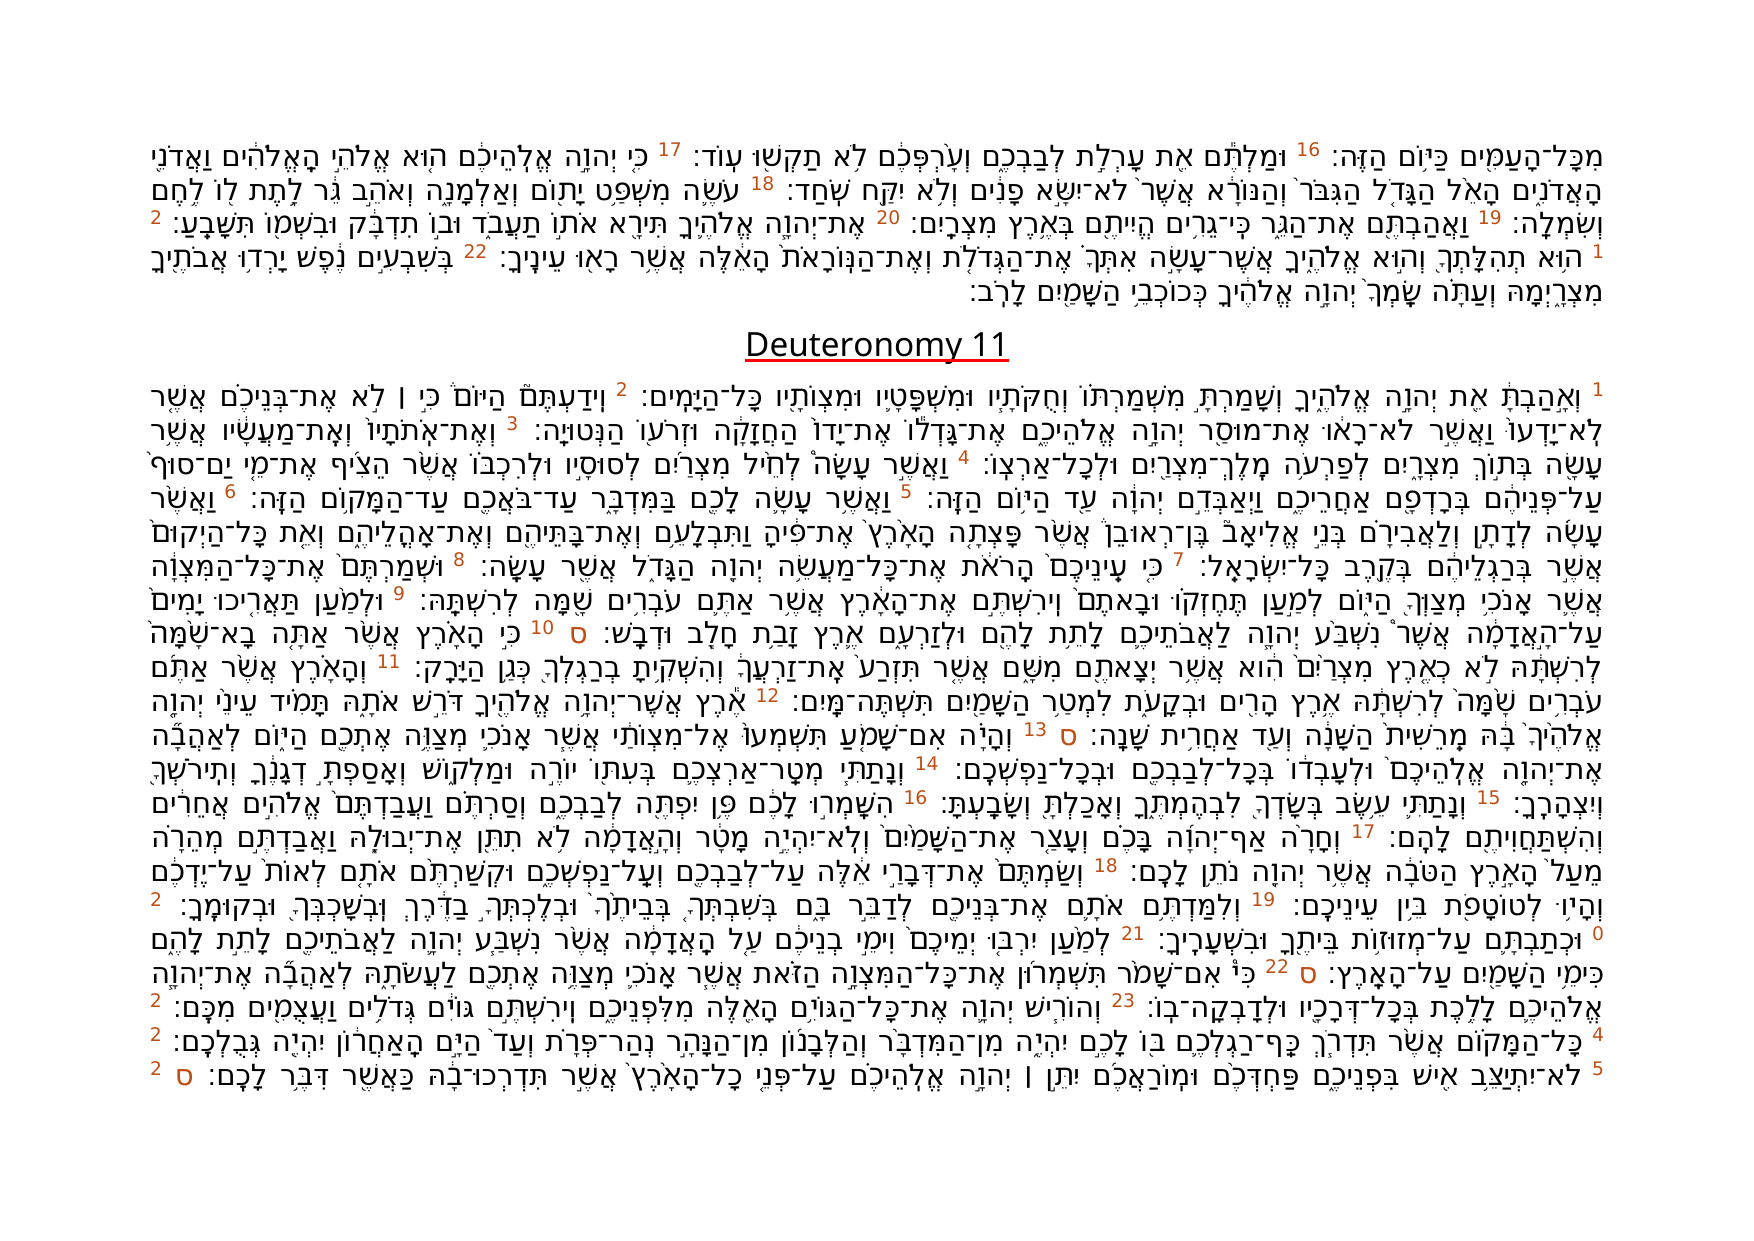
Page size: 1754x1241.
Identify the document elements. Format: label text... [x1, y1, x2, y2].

text 12 וְעַתָּה֙ יִשְׂרָאֵ֔ל מָ֚ה יְהוָ֣ה אֱלֹהֶ֔יךָ שֹׁאֵ֖ל מֵעִמָּ֑ךְ כִּ֣י אִם־לְ֠יִרְאָה אֶת־יְהוָ֨ה אֱלֹהֶ֜יךָ לָלֶ֤כֶת בְּכָל־דְּרָכָיו֙ וּלְאַהֲבָ֣ה אֹת֔וֹ וְלַֽעֲבֹד֙ אֶת־יְהוָ֣ה אֱלֹהֶ֔יךָ בְּכָל־לְבָבְךָ֖ וּבְכָל־נַפְשֶֽׁךָ׃ ‬‬‬13 לִשְׁמֹ֞ר אֶת־מִצְוֺ֤ת יְהוָה֙ וְאֶת־חֻקֹּתָ֔יו אֲשֶׁ֛ר אָנֹכִ֥י מְצַוְּךָ֖ הַיּ֑וֹם לְט֖וֹב לָֽךְ׃ ‬‬‬14 הֵ֚ן לַיהוָ֣ה אֱלֹהֶ֔יךָ הַשָּׁמַ֖יִם וּשְׁמֵ֣י הַשָּׁמָ֑יִם הָאָ֖רֶץ וְכָל־אֲשֶׁר־בָּֽהּ׃ ‬‬‬15 רַ֧ק בַּאֲבֹתֶ֛יךָ חָשַׁ֥ק יְהוָ֖ה לְאַהֲבָ֣ה אוֹתָ֑ם וַיִּבְחַ֞ר בְּזַרְעָ֣ם אַחֲרֵיהֶ֗ם בָּכֶ֛ם מִכָּל־הָעַמִּ֖ים כַּיּ֥וֹם הַזֶּה׃ ‬‬‬16 וּמַלְתֶּ֕ם אֵ֖ת עָרְלַ֣ת לְבַבְכֶ֑ם וְעָ֨רְפְּכֶ֔ם לֹ֥א תַקְשׁ֖וּ עֽוֹד׃ ‬‬‬17 כִּ֚י יְהוָ֣ה אֱלֹֽהֵיכֶ֔ם ה֚וּא אֱלֹהֵ֣י הָֽאֱלֹהִ֔ים וַאֲדֹנֵ֖י הָאֲדֹנִ֑ים הָאֵ֨ל הַגָּדֹ֤ל הַגִּבֹּר֙ וְהַנּוֹרָ֔א אֲשֶׁר֙ לֹא־יִשָּׂ֣א פָנִ֔ים וְלֹ֥א יִקַּ֖ח שֹֽׁחַד׃ ‬‬‬18 עֹשֶׂ֛ה מִשְׁפַּ֥ט יָת֖וֹם וְאַלְמָנָ֑ה וְאֹהֵ֣ב גֵּ֔ר לָ֥תֶת ל֖וֹ לֶ֥חֶם וְשִׂמְלָֽה׃ ‬‬‬19 וַאֲהַבְתֶּ֖ם אֶת־הַגֵּ֑ר כִּֽי־גֵרִ֥ים הֱיִיתֶ֖ם בְּאֶ֥רֶץ מִצְרָֽיִם׃ ‬‬‬20 אֶת־יְהוָ֧ה אֱלֹהֶ֛יךָ תִּירָ֖א אֹת֣וֹ תַעֲבֹ֑ד וּב֣וֹ תִדְבָּ֔ק וּבִשְׁמ֖וֹ תִּשָּׁבֵֽעַ׃ ‬‬‬21 ה֥וּא תְהִלָּתְךָ֖ וְה֣וּא אֱלֹהֶ֑יךָ אֲשֶׁר־עָשָׂ֣ה אִתְּךָ֗ אֶת־הַגְּדֹלֹ֤ת וְאֶת־הַנּֽוֹרָאֹת֙ הָאֵ֔לֶּה אֲשֶׁ֥ר רָא֖וּ עֵינֶֽיךָ׃ ‬‬‬22 בְּשִׁבְעִ֣ים נֶ֔פֶשׁ יָרְד֥וּ אֲבֹתֶ֖יךָ מִצְרָ֑יְמָהּ וְעַתָּ֗ה שָֽׂמְךָ֙ יְהוָ֣ה אֱלֹהֶ֔יךָ כְּכוֹכְבֵ֥י הַשָּׁמַ֖יִם לָרֹֽב׃ ‬‬‬‬‬‬‬‬‬‬‬‬‬‬ [150, 139, 1604, 309]
text 1 וְאָ֣הַבְתָּ֔ אֵ֖ת יְהוָ֣ה אֱלֹהֶ֑יךָ וְשָׁמַרְתָּ֣ מִשְׁמַרְתּ֗וֹ וְחֻקֹּתָ֧יו וּמִשְׁפָּטָ֛יו וּמִצְוֺתָ֖יו כָּל־הַיָּמִֽים׃ 2 וִֽידַעְתֶּם֮ הַיּוֹם֒ כִּ֣י ׀ לֹ֣א אֶת־בְּנֵיכֶ֗ם אֲשֶׁ֤ר לֹֽא־יָדְעוּ֙ וַאֲשֶׁ֣ר לֹא־רָא֔וּ אֶת־מוּסַ֖ר יְהוָ֣ה אֱלֹהֵיכֶ֑ם אֶת־גָּדְל֕וֹ אֶת־יָדוֹ֙ הַחֲזָקָ֔ה וּזְרֹע֖וֹ הַנְּטוּיָֽה׃ ‬‬‬3 וְאֶת־אֹֽתֹתָיו֙ וְאֶֽת־מַעֲשָׂ֔יו אֲשֶׁ֥ר עָשָׂ֖ה בְּת֣וֹךְ מִצְרָ֑יִם לְפַרְעֹ֥ה מֶֽלֶךְ־מִצְרַ֖יִם וּלְכָל־אַרְצֽוֹ׃ ‬‬‬4 וַאֲשֶׁ֣ר עָשָׂה֩ לְחֵ֨יל מִצְרַ֜יִם לְסוּסָ֣יו וּלְרִכְבּ֗וֹ אֲשֶׁ֨ר הֵצִ֜יף אֶת־מֵ֤י יַם־סוּף֙ עַל־פְּנֵיהֶ֔ם בְּרָדְפָ֖ם אַחֲרֵיכֶ֑ם וַיְאַבְּדֵ֣ם יְהוָ֔ה עַ֖ד הַיּ֥וֹם הַזֶּֽה׃ ‬‬‬5 וַאֲשֶׁ֥ר עָשָׂ֛ה לָכֶ֖ם בַּמִּדְבָּ֑ר עַד־בֹּאֲכֶ֖ם עַד־הַמָּק֥וֹם הַזֶּֽה׃ ‬‬‬6 וַאֲשֶׁ֨ר עָשָׂ֜ה לְדָתָ֣ן וְלַאֲבִירָ֗ם בְּנֵ֣י אֱלִיאָב֮ בֶּן־רְאוּבֵן֒ אֲשֶׁ֨ר פָּצְתָ֤ה הָאָ֙רֶץ֙ אֶת־פִּ֔יהָ וַתִּבְלָעֵ֥ם וְאֶת־בָּתֵּיהֶ֖ם וְאֶת־אָהֳלֵיהֶ֑ם וְאֵ֤ת כָּל־הַיְקוּם֙ אֲשֶׁ֣ר בְּרַגְלֵיהֶ֔ם בְּקֶ֖רֶב כָּל־יִשְׂרָאֵֽל׃ ‬‬‬7 כִּ֤י עֵֽינֵיכֶם֙ הָֽרֹאֹ֔ת אֶת־כָּל־מַעֲשֵׂ֥ה יְהוָ֖ה הַגָּדֹ֑ל אֲשֶׁ֖ר עָשָֽׂה׃ ‬‬‬8 וּשְׁמַרְתֶּם֙ אֶת־כָּל־הַמִּצְוָ֔ה אֲשֶׁ֛ר אָנֹכִ֥י מְצַוְּךָ֖ הַיּ֑וֹם לְמַ֣עַן תֶּחֶזְק֗וּ וּבָאתֶם֙ וִֽירִשְׁתֶּ֣ם אֶת־הָאָ֔רֶץ אֲשֶׁ֥ר אַתֶּ֛ם עֹבְרִ֥ים שָׁ֖מָּה לְרִשְׁתָּֽהּ׃ ‬‬‬9 וּלְמַ֨עַן תַּאֲרִ֤יכוּ יָמִים֙ עַל־הָ֣אֲדָמָ֔ה אֲשֶׁר֩ נִשְׁבַּ֨ע יְהוָ֧ה לַאֲבֹתֵיכֶ֛ם לָתֵ֥ת לָהֶ֖ם וּלְזַרְעָ֑ם אֶ֛רֶץ זָבַ֥ת חָלָ֖ב וּדְבָֽשׁ׃ ס ‬‬‬10 כִּ֣י הָאָ֗רֶץ אֲשֶׁ֨ר אַתָּ֤ה בָא־שָׁ֙מָּה֙ לְרִשְׁתָּ֔הּ לֹ֣א כְאֶ֤רֶץ מִצְרַ֙יִם֙ הִ֔וא אֲשֶׁ֥ר יְצָאתֶ֖ם מִשָּׁ֑ם אֲשֶׁ֤ר תִּזְרַע֙ אֶֽת־זַרְעֲךָ֔ וְהִשְׁקִ֥יתָ בְרַגְלְךָ֖ כְּגַ֥ן הַיָּרָֽק׃ ‬‬‬11 וְהָאָ֗רֶץ אֲשֶׁ֨ר אַתֶּ֜ם עֹבְרִ֥ים שָׁ֙מָּה֙ לְרִשְׁתָּ֔הּ אֶ֥רֶץ הָרִ֖ים וּבְקָעֹ֑ת לִמְטַ֥ר הַשָּׁמַ֖יִם תִּשְׁתֶּה־מָּֽיִם׃ ‬‬‬12 אֶ֕רֶץ אֲשֶׁר־יְהוָ֥ה אֱלֹהֶ֖יךָ דֹּרֵ֣שׁ אֹתָ֑הּ תָּמִ֗יד עֵינֵ֨י יְהוָ֤ה אֱלֹהֶ֙יךָ֙ בָּ֔הּ מֵֽרֵשִׁית֙ הַשָּׁנָ֔ה וְעַ֖ד אַחֲרִ֥ית שָׁנָֽה׃ ס ‬‬‬13 וְהָיָ֗ה אִם־שָׁמֹ֤עַ תִּשְׁמְעוּ֙ אֶל־מִצְוֺתַ֔י אֲשֶׁ֧ר אָנֹכִ֛י מְצַוֶּ֥ה אֶתְכֶ֖ם הַיּ֑וֹם לְאַהֲבָ֞ה אֶת־יְהוָ֤ה אֱלֹֽהֵיכֶם֙ וּלְעָבְד֔וֹ בְּכָל־לְבַבְכֶ֖ם וּבְכָל־נַפְשְׁכֶֽם׃ ‬‬‬14 וְנָתַתִּ֧י מְטַֽר־אַרְצְכֶ֛ם בְּעִתּ֖וֹ יוֹרֶ֣ה וּמַלְק֑וֹשׁ וְאָסַפְתָּ֣ דְגָנֶ֔ךָ וְתִֽירֹשְׁךָ֖ וְיִצְהָרֶֽךָ׃ ‬‬‬15 וְנָתַתִּ֛י עֵ֥שֶׂב בְּשָׂדְךָ֖ לִבְהֶמְתֶּ֑ךָ וְאָכַלְתָּ֖ וְשָׂבָֽעְתָּ׃ ‬‬‬16 הִשָּֽׁמְר֣וּ לָכֶ֔ם פֶּ֥ן יִפְתֶּ֖ה לְבַבְכֶ֑ם וְסַרְתֶּ֗ם וַעֲבַדְתֶּם֙ אֱלֹהִ֣ים אֲחֵרִ֔ים וְהִשְׁתַּחֲוִיתֶ֖ם לָהֶֽם׃ ‬‬‬17 וְחָרָ֨ה אַף־יְהוָ֜ה בָּכֶ֗ם וְעָצַ֤ר אֶת־הַשָּׁמַ֙יִם֙ וְלֹֽא־יִהְיֶ֣ה מָטָ֔ר וְהָ֣אֲדָמָ֔ה לֹ֥א תִתֵּ֖ן אֶת־יְבוּלָ֑הּ וַאֲבַדְתֶּ֣ם מְהֵרָ֗ה מֵעַל֙ הָאָ֣רֶץ הַטֹּבָ֔ה אֲשֶׁ֥ר יְהוָ֖ה נֹתֵ֥ן לָכֶֽם׃ ‬‬‬18 וְשַׂמְתֶּם֙ אֶת־דְּבָרַ֣י אֵ֔לֶּה עַל־לְבַבְכֶ֖ם וְעַֽל־נַפְשְׁכֶ֑ם וּקְשַׁרְתֶּ֨ם אֹתָ֤ם לְאוֹת֙ עַל־יֶדְכֶ֔ם וְהָי֥וּ לְטוֹטָפֹ֖ת בֵּ֥ין עֵינֵיכֶֽם׃ ‬‬‬19 וְלִמַּדְתֶּ֥ם אֹתָ֛ם אֶת־בְּנֵיכֶ֖ם לְדַבֵּ֣ר בָּ֑ם בְּשִׁבְתְּךָ֤ בְּבֵיתֶ֙ךָ֙ וּבְלֶכְתְּךָ֣ בַדֶּ֔רֶךְ וּֽבְשָׁכְבְּךָ֖ וּבְקוּמֶֽךָ׃ ‬‬‬20 וּכְתַבְתָּ֛ם עַל־מְזוּז֥וֹת בֵּיתֶ֖ךָ וּבִשְׁעָרֶֽיךָ׃ ‬‬‬21 לְמַ֨עַן יִרְבּ֤וּ יְמֵיכֶם֙ וִימֵ֣י בְנֵיכֶ֔ם עַ֚ל הָֽאֲדָמָ֔ה אֲשֶׁ֨ר נִשְׁבַּ֧ע יְהוָ֛ה לַאֲבֹתֵיכֶ֖ם לָתֵ֣ת לָהֶ֑ם כִּימֵ֥י הַשָּׁמַ֖יִם עַל־הָאָֽרֶץ׃ ס ‬‬‬22 כִּי֩ אִם־שָׁמֹ֨ר תִּשְׁמְר֜וּן אֶת־כָּל־הַמִּצְוָ֣ה הַזֹּ֗את אֲשֶׁ֧ר אָנֹכִ֛י מְצַוֶּ֥ה אֶתְכֶ֖ם לַעֲשֹׂתָ֑הּ לְאַהֲבָ֞ה אֶת־יְהוָ֧ה אֱלֹהֵיכֶ֛ם לָלֶ֥כֶת בְּכָל־דְּרָכָ֖יו וּלְדָבְקָה־בֽוֹ׃ ‬‬‬23 וְהוֹרִ֧ישׁ יְהוָ֛ה אֶת־כָּל־הַגּוֹיִ֥ם הָאֵ֖לֶּה מִלִּפְנֵיכֶ֑ם וִֽירִשְׁתֶּ֣ם גּוֹיִ֔ם גְּדֹלִ֥ים וַעֲצֻמִ֖ים מִכֶּֽם׃ ‬‬‬24 כָּל־הַמָּק֗וֹם אֲשֶׁ֨ר תִּדְרֹ֧ךְ כַּֽף־רַגְלְכֶ֛ם בּ֖וֹ לָכֶ֣ם יִהְיֶ֑ה מִן־הַמִּדְבָּ֨ר וְהַלְּבָנ֜וֹן מִן־הַנָּהָ֣ר נְהַר־פְּרָ֗ת וְעַד֙ הַיָּ֣ם הָֽאַחֲר֔וֹן יִהְיֶ֖ה גְּבֻלְכֶֽם׃ ‬‬‬25 לֹא־יִתְיַצֵּ֥ב אִ֖ישׁ בִּפְנֵיכֶ֑ם פַּחְדְּכֶ֨ם וּמֽוֹרַאֲכֶ֜ם יִתֵּ֣ן ׀ יְהוָ֣ה אֱלֹֽהֵיכֶ֗ם עַל־פְּנֵ֤י כָל־הָאָ֙רֶץ֙ אֲשֶׁ֣ר תִּדְרְכוּ־בָ֔הּ כַּאֲשֶׁ֖ר דִּבֶּ֥ר לָכֶֽם׃ ס ‬‬‬26 רְאֵ֗ה אָנֹכִ֛י נֹתֵ֥ן לִפְנֵיכֶ֖ם הַיּ֑וֹם בְּרָכָ֖ה וּקְלָלָֽה׃ ‬‬‬27 אֶֽת־הַבְּרָכָ֑ה אֲשֶׁ֣ר תִּשְׁמְע֗וּ אֶל־מִצְוֺת֙ יְהוָ֣ה אֱלֹֽהֵיכֶ֔ם אֲשֶׁ֧ר אָנֹכִ֛י מְצַוֶּ֥ה אֶתְכֶ֖ם הַיּֽוֹם׃ ‬‬‬28 וְהַקְּלָלָ֗ה אִם־לֹ֤א תִשְׁמְעוּ֙ אֶל־מִצְוֺת֙ יְהוָ֣ה אֱלֹֽהֵיכֶ֔ם וְסַרְתֶּ֣ם מִן־הַדֶּ֔רֶךְ אֲשֶׁ֧ר אָנֹכִ֛י מְצַוֶּ֥ה אֶתְכֶ֖ם הַיּ֑וֹם לָלֶ֗כֶת אַחֲרֵ֛י אֱלֹהִ֥ים אֲחֵרִ֖ים אֲשֶׁ֥ר לֹֽא־יְדַעְתֶּֽם׃ ס ‬‬‬29 וְהָיָ֗ה כִּ֤י יְבִֽיאֲךָ֙ יְהוָ֣ה אֱלֹהֶ֔יךָ אֶל־הָאָ֕רֶץ אֲשֶׁר־אַתָּ֥ה בָא־שָׁ֖מָּה לְרִשְׁתָּ֑הּ וְנָתַתָּ֤ה אֶת־הַבְּרָכָה֙ עַל־הַ֣ר גְּרִזִ֔ים וְאֶת־הַקְּלָלָ֖ה עַל־הַ֥ר עֵיבָֽל׃ ‬‬‬30 הֲלֹא־הֵ֜מָּה בְּעֵ֣בֶר הַיַּרְדֵּ֗ן אַֽחֲרֵי֙ דֶּ֚רֶךְ מְב֣וֹא הַשֶּׁ֔מֶשׁ בְּאֶ֙רֶץ֙ הַֽכְּנַעֲנִ֔י הַיֹּשֵׁ֖ב בָּעֲרָבָ֑ה מ֚וּל הַגִּלְגָּ֔ל אֵ֖צֶל אֵלוֹנֵ֥י מֹרֶֽה׃ ‬‬‬31 כִּ֤י אַתֶּם֙ עֹבְרִ֣ים אֶת־הַיַּרְדֵּ֔ן לָבֹא֙ לָרֶ֣שֶׁת אֶת־הָאָ֔רֶץ אֲשֶׁר־יְהוָ֥ה אֱלֹהֵיכֶ֖ם נֹתֵ֣ן לָכֶ֑ם וִֽירִשְׁתֶּ֥ם אֹתָ֖הּ וִֽישַׁבְתֶּם־בָּֽהּ׃ ‬‬‬32 וּשְׁמַרְתֶּ֣ם לַעֲשׂ֔וֹת אֵ֥ת כָּל־הֽ͏ַחֻקִּ֖ים וְאֶת־הַמִּשְׁפָּטִ֑ים אֲשֶׁ֧ר אָנֹכִ֛י נֹתֵ֥ן לִפְנֵיכֶ֖ם הַיּֽוֹם׃ ‬‬‬‬‬‬‬‬‬‬‬‬‬‬‬‬‬‬‬‬‬‬‬‬‬‬‬‬‬‬‬‬‬‬ [150, 379, 1604, 1092]
text Deuteronomy 11 [150, 321, 1604, 367]
